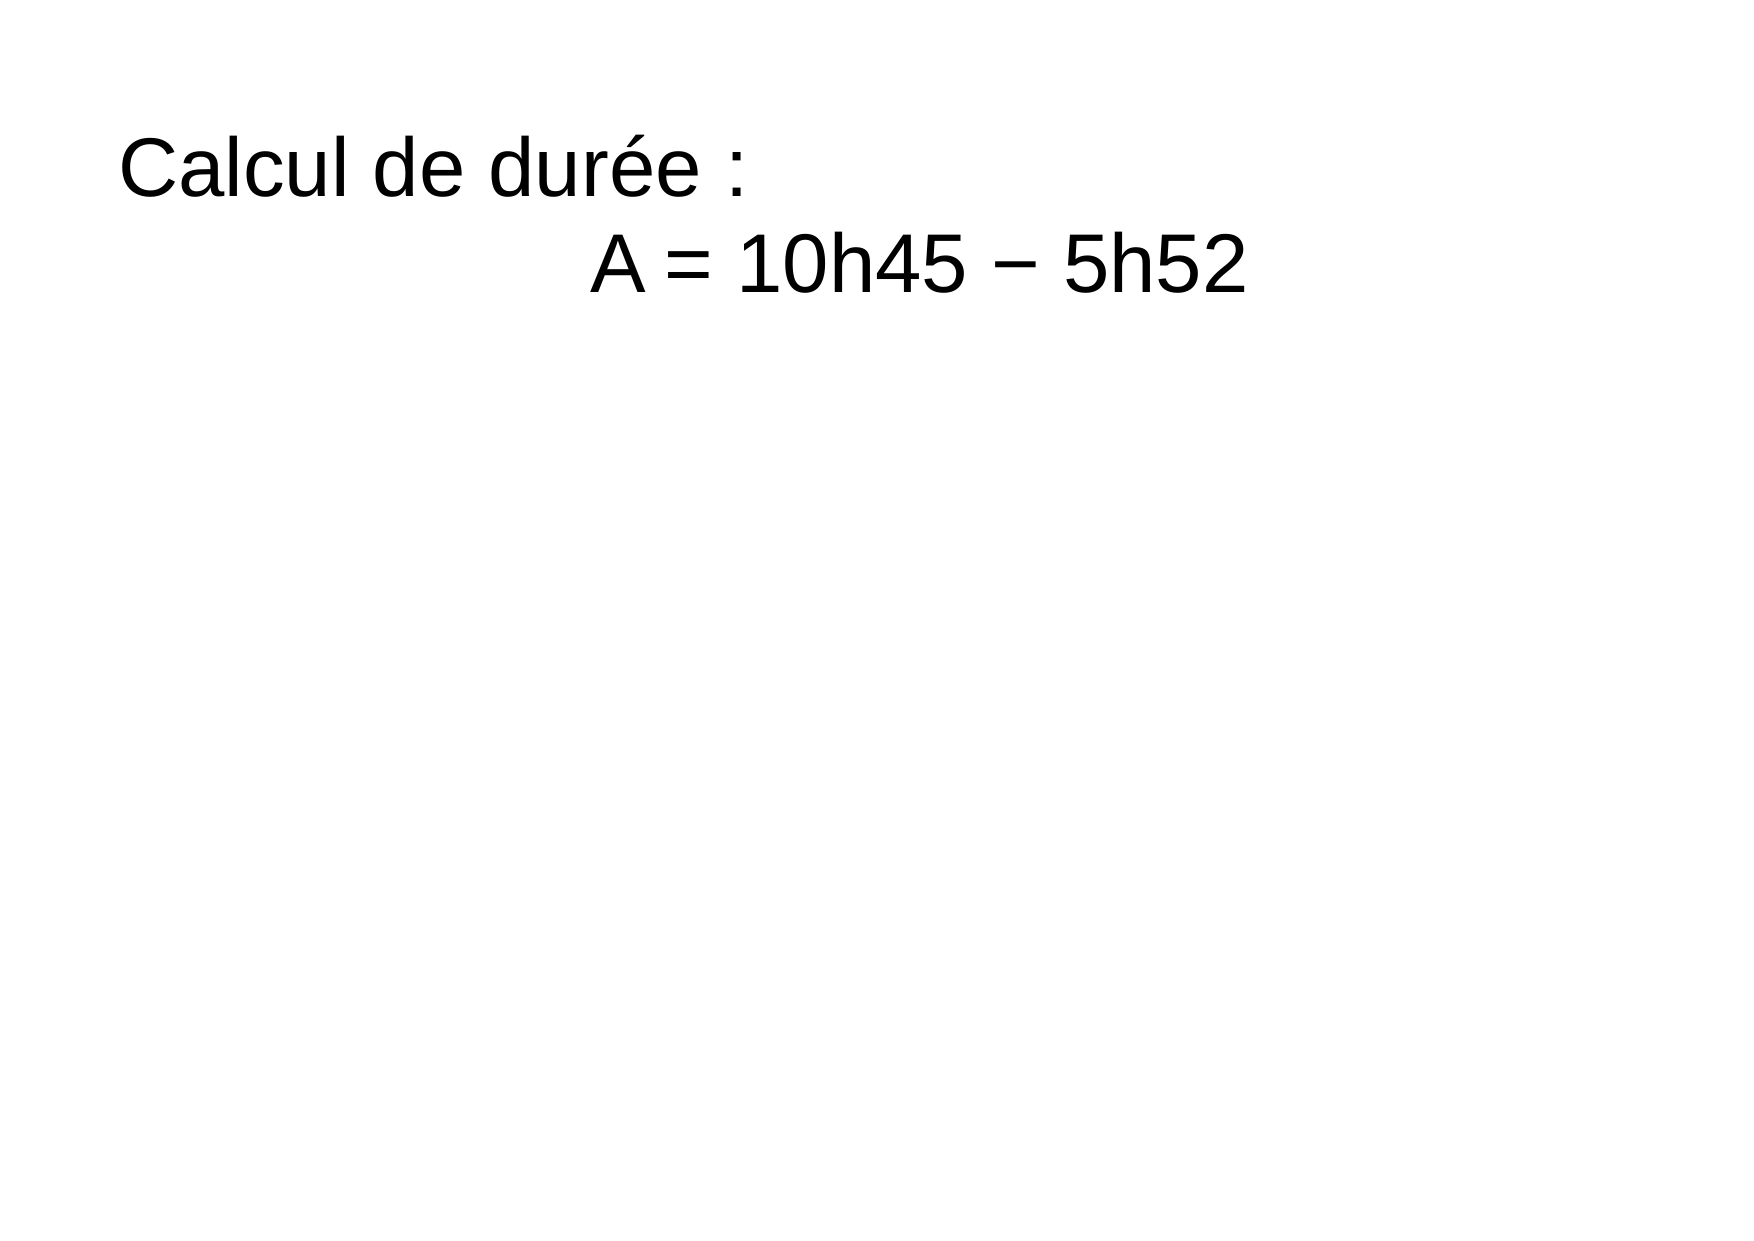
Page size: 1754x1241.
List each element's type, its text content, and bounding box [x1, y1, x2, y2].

text Calcul de durée : [118, 118, 1636, 214]
text A = 10h45 − 5h52 [591, 214, 1636, 310]
